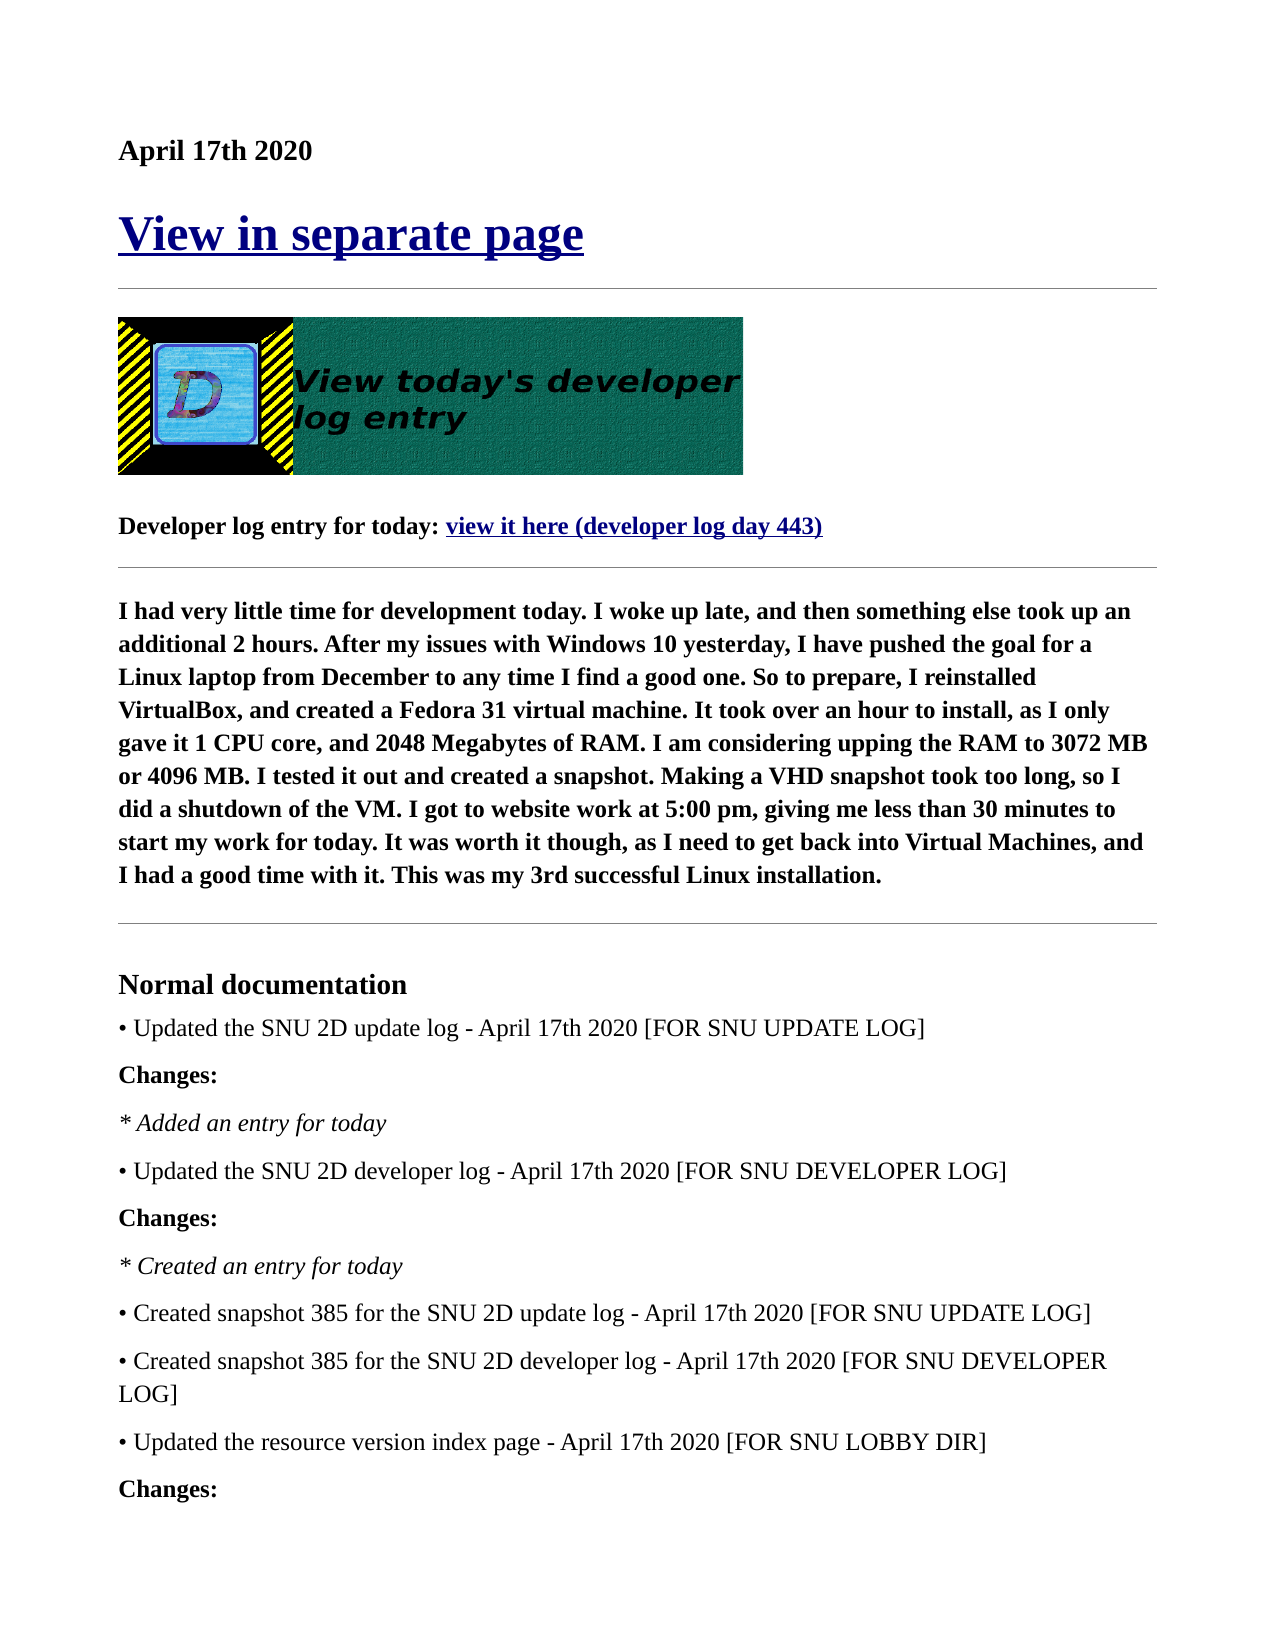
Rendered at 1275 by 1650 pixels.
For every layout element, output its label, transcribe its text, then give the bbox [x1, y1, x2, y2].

picture [118, 317, 744, 475]
text Changes: [118, 1474, 1157, 1503]
text • Created snapshot 385 for the SNU 2D update log - April 17th 2020 [FOR SNU UPDATE LOG] [118, 1298, 1157, 1327]
text I had very little time for development today. I woke up late, and then something else took up an additional 2 hours. After my issues with Windows 10 yesterday, I have pushed the goal for a Linux laptop from December to any time I find a good one. So to prepare, I reinstalled VirtualBox, and created a Fedora 31 virtual machine. It took over an hour to install, as I only gave it 1 CPU core, and 2048 Megabytes of RAM. I am considering upping the RAM to 3072 MB or 4096 MB. I tested it out and created a snapshot. Making a VHD snapshot took too long, so I did a shutdown of the VM. I got to website work at 5:00 pm, giving me less than 30 minutes to start my work for today. It was worth it though, as I need to get back into Virtual Machines, and I had a good time with it. This was my 3rd successful Linux installation. [118, 596, 1157, 889]
subtitle April 17th 2020 [118, 133, 1157, 166]
text • Updated the resource version index page - April 17th 2020 [FOR SNU LOBBY DIR] [118, 1427, 1157, 1456]
text • Updated the SNU 2D developer log - April 17th 2020 [FOR SNU DEVELOPER LOG] [118, 1156, 1157, 1184]
text Changes: [118, 1061, 1157, 1089]
text * Created an entry for today [118, 1251, 1157, 1280]
subtitle Developer log entry for today: view it here (developer log day 443) [118, 511, 1157, 540]
subtitle View in separate page [118, 204, 1157, 261]
subtitle Normal documentation [118, 967, 1157, 1000]
text Changes: [118, 1203, 1157, 1232]
text • Updated the SNU 2D update log - April 17th 2020 [FOR SNU UPDATE LOG] [118, 1013, 1157, 1042]
text * Added an entry for today [118, 1108, 1157, 1137]
text • Created snapshot 385 for the SNU 2D developer log - April 17th 2020 [FOR SNU DEVELOPER LOG] [118, 1346, 1157, 1408]
